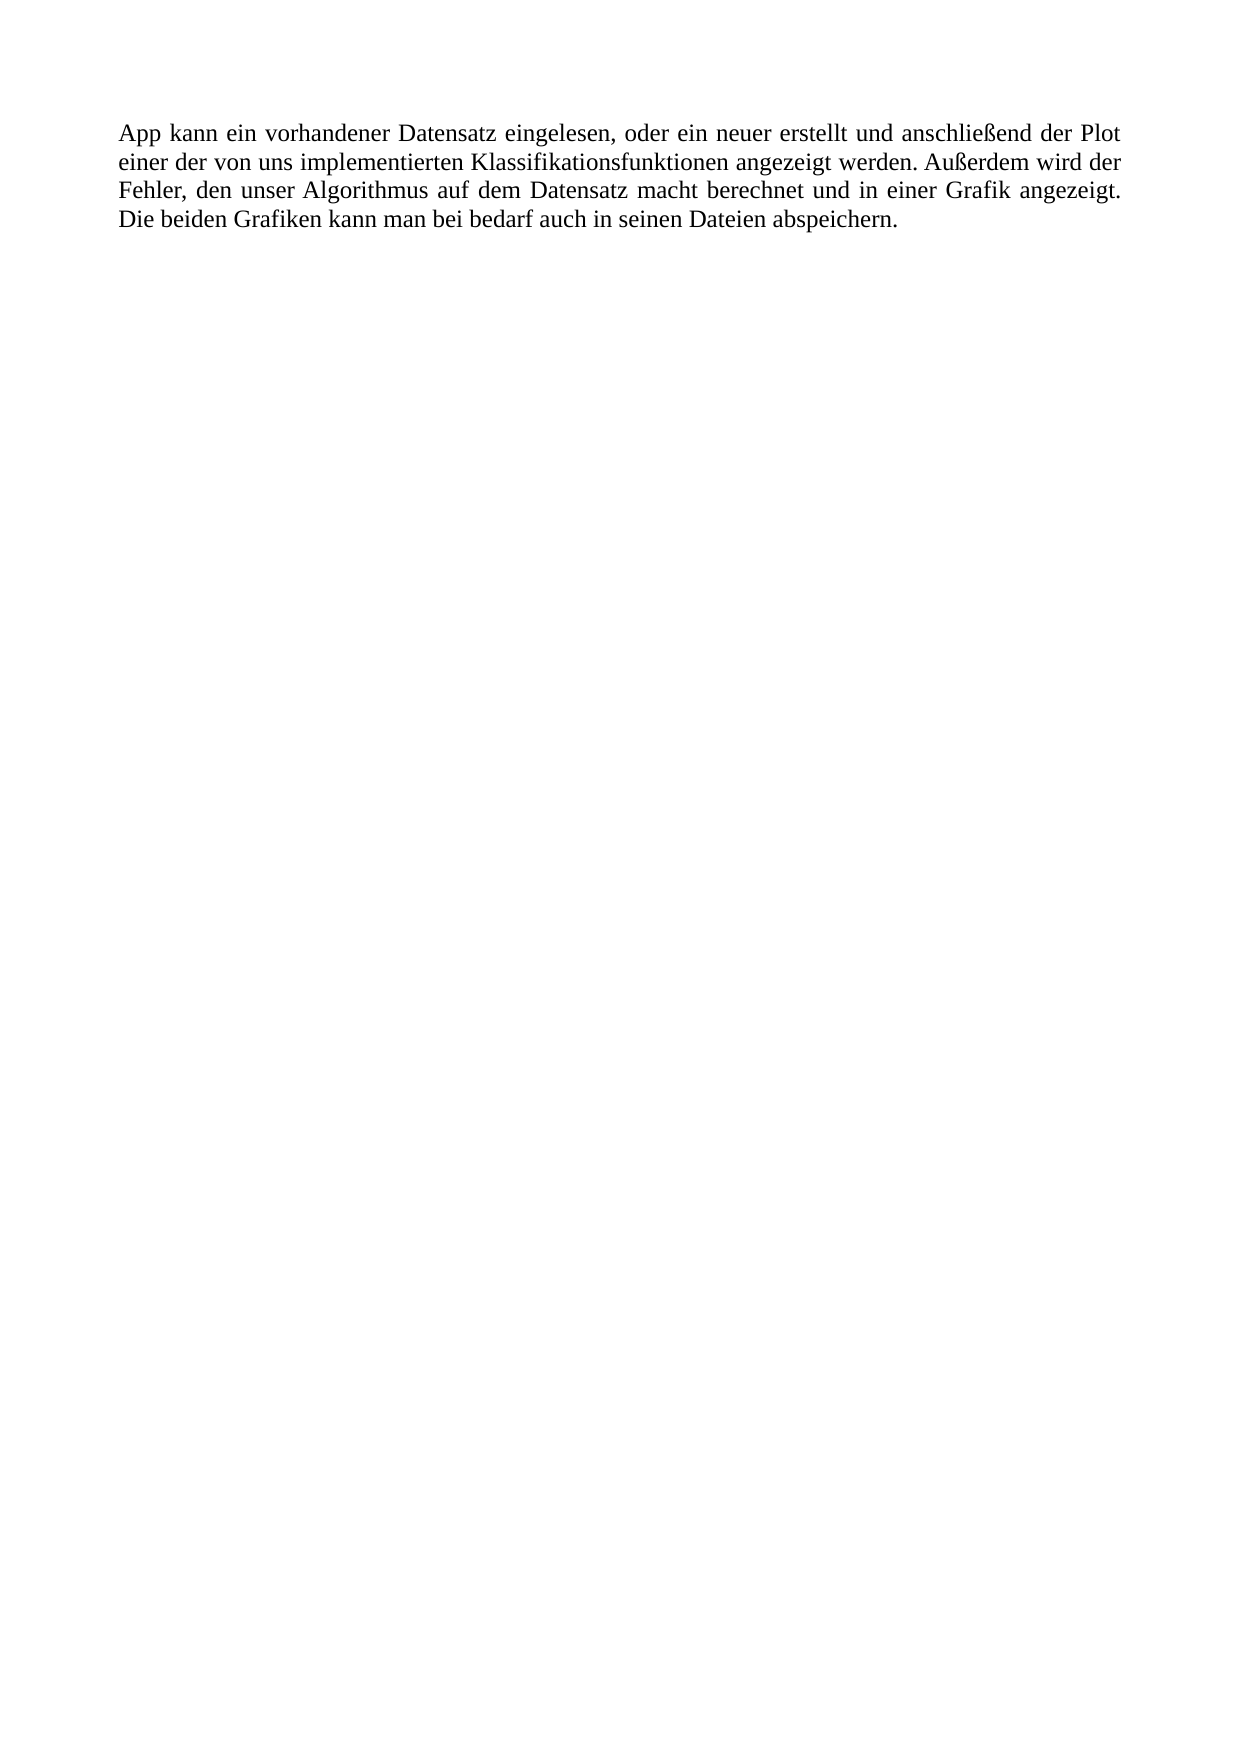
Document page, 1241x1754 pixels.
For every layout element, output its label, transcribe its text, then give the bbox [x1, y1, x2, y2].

text App kann ein vorhandener Datensatz eingelesen, oder ein neuer erstellt und anschließend der Plot einer der von uns implementierten Klassifikationsfunktionen angezeigt werden. Außerdem wird der Fehler, den unser Algorithmus auf dem Datensatz macht berechnet und in einer Grafik angezeigt. Die beiden Grafiken kann man bei bedarf auch in seinen Dateien abspeichern. [118, 118, 1122, 233]
